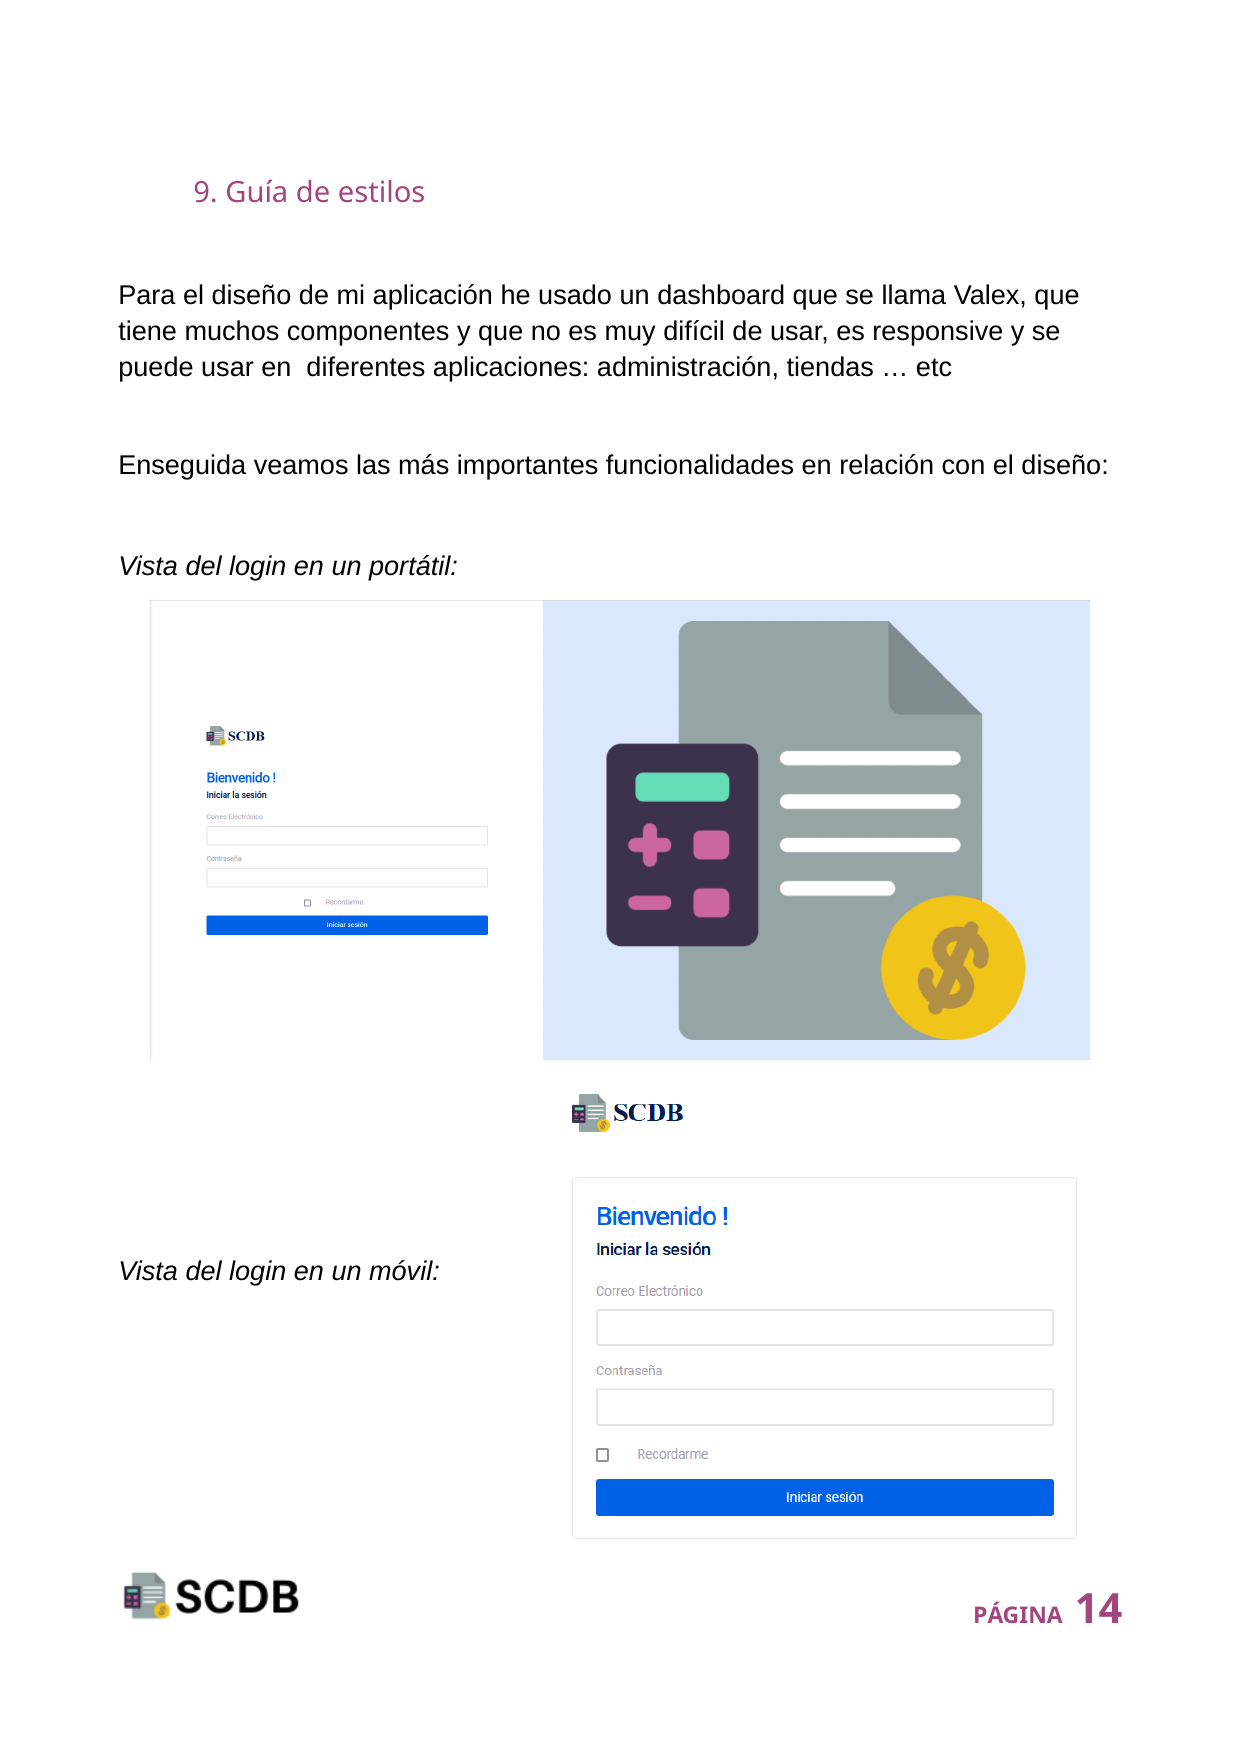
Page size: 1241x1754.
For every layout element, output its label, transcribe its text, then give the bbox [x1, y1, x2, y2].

text Vista del login en un móvil: [118, 1255, 556, 1538]
picture [556, 1075, 1089, 1552]
picture [122, 1569, 305, 1622]
text Vista del login en un portátil: [118, 550, 1122, 581]
text Para el diseño de mi aplicación he usado un dashboard que se llama Valex, que tiene muchos componentes y que no es muy difícil de usar, es responsive y se puede usar en diferentes aplicaciones: administración, tiendas … etc [118, 279, 1122, 382]
picture [150, 600, 1091, 1060]
text Enseguida veamos las más importantes funcionalidades en relación con el diseño: [118, 449, 1122, 480]
text [1089, 1255, 1122, 1538]
text 9. Guía de estilos [118, 171, 1122, 211]
